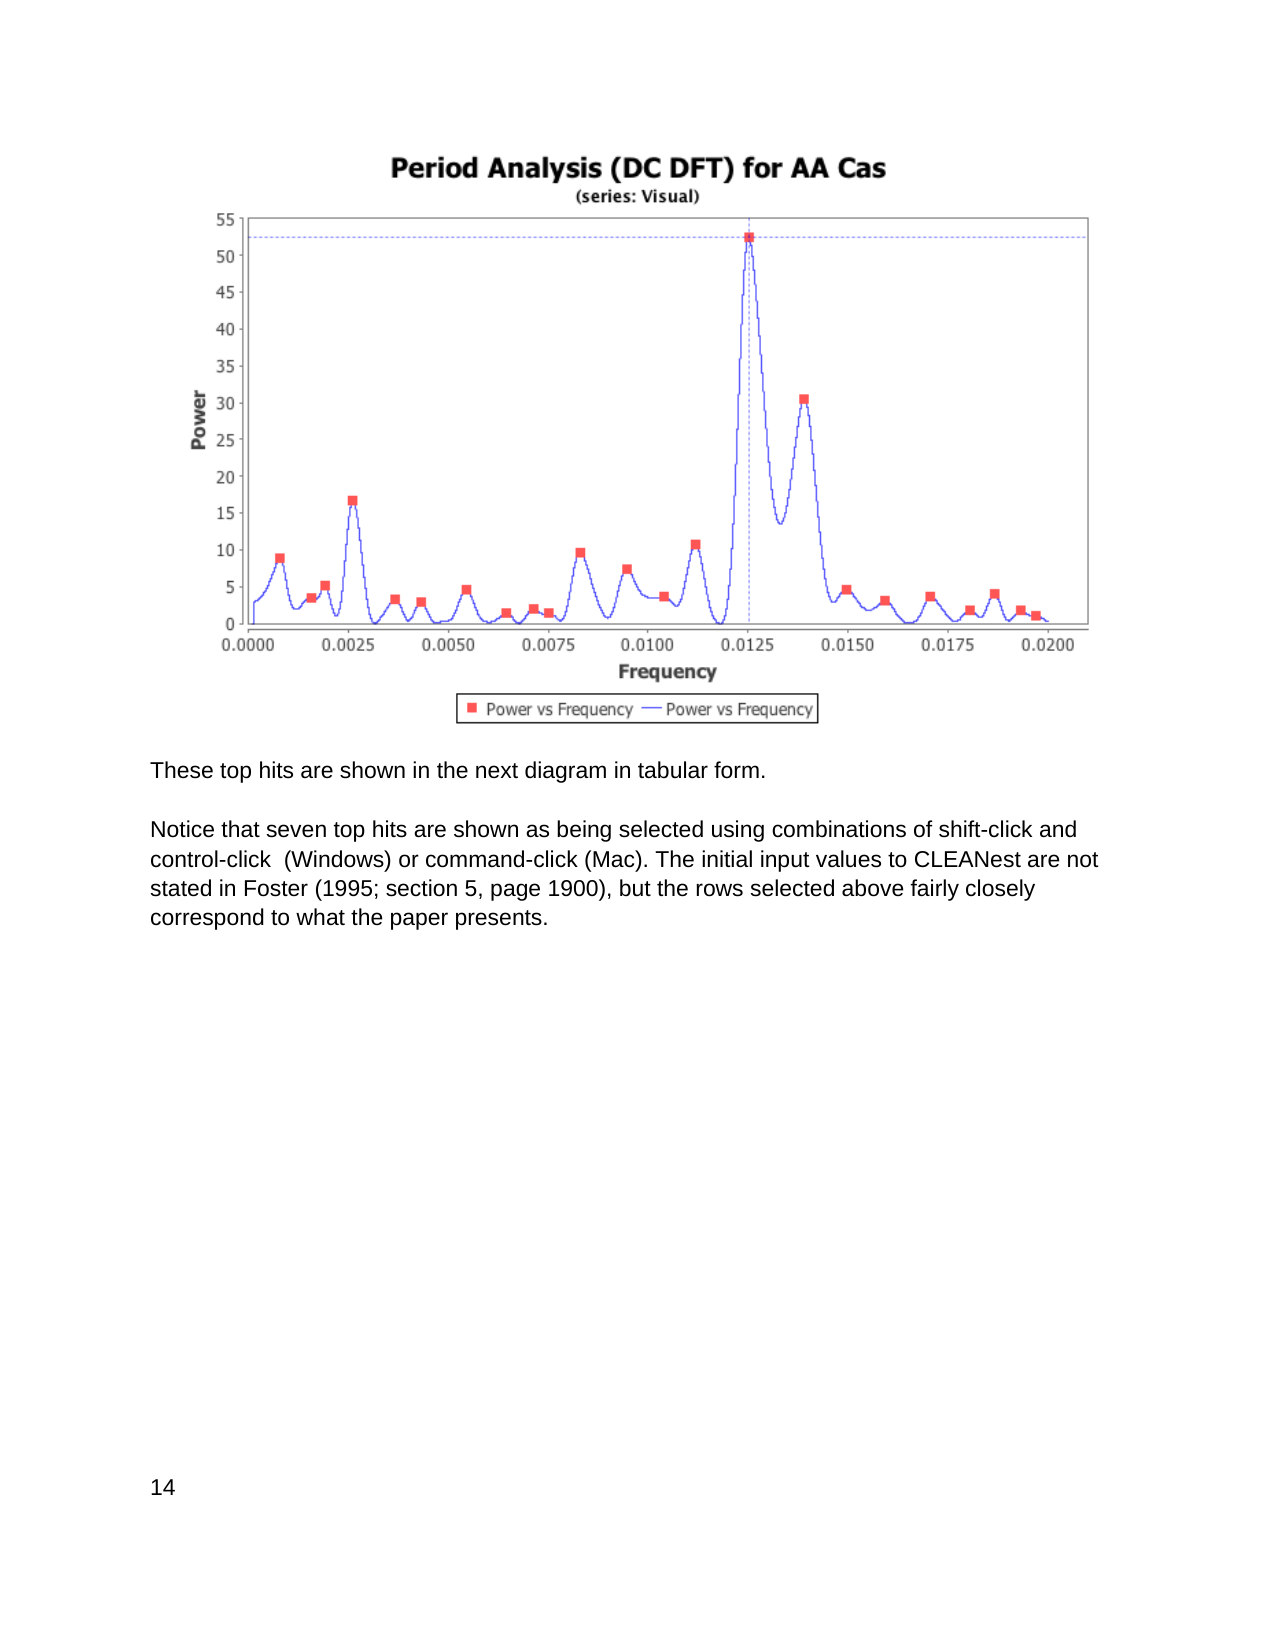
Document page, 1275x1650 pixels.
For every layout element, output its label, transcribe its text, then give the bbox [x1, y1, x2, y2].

text Notice that seven top hits are shown as being selected using combinations of shift-click and control-click (Windows) or command-click (Mac). The initial input values to CLEANest are not stated in Foster (1995; section 5, page 1900), but the rows selected above fairly closely correspond to what the paper presents. [150, 817, 1125, 931]
picture [171, 150, 1104, 725]
text These top hits are shown in the next diagram in tabular form. [150, 758, 1125, 784]
